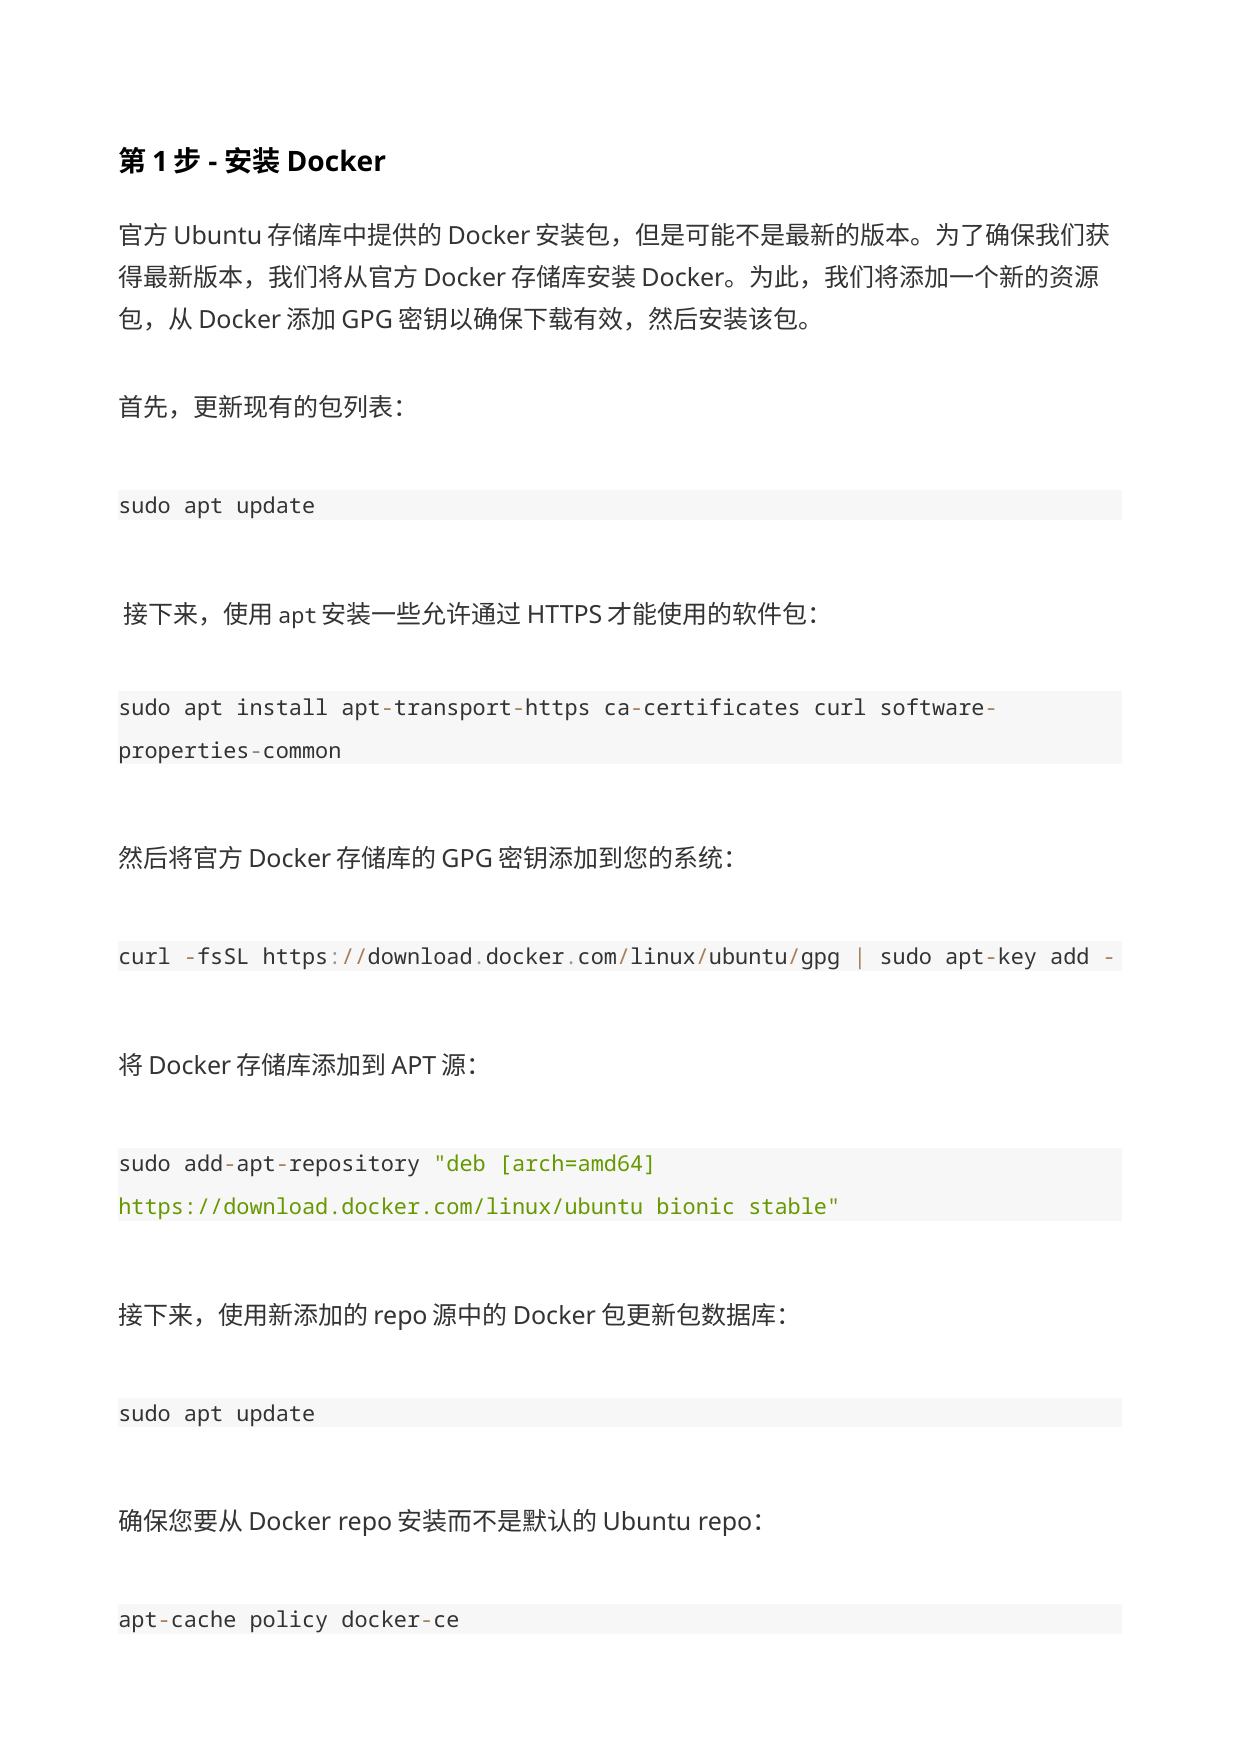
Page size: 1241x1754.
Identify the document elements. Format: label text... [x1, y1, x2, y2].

text 确保您要从Docker repo安装而不是默认的Ubuntu repo： [118, 1502, 1122, 1538]
text apt-cache policy docker-ce [118, 1604, 1122, 1634]
text 首先，更新现有的包列表： [118, 388, 1122, 424]
text 将Docker存储库添加到APT源： [118, 1045, 1122, 1082]
text sudo apt update [118, 490, 1122, 520]
text 接下来，使用apt安装一些允许通过HTTPS才能使用的软件包： [123, 594, 1117, 631]
text sudo apt update [118, 1398, 1122, 1427]
text curl -fsSL https://download.docker.com/linux/ubuntu/gpg | sudo apt-key add - [118, 941, 1122, 971]
subtitle 第1步 - 安装Docker [118, 139, 1122, 180]
text 接下来，使用新添加的repo源中的Docker包更新包数据库： [118, 1295, 1122, 1331]
text sudo apt install apt-transport-https ca-certificates curl software-properties-common [118, 691, 1122, 764]
text 然后将官方Docker存储库的GPG密钥添加到您的系统： [118, 839, 1122, 875]
text sudo add-apt-repository "deb [arch=amd64] https://download.docker.com/linux/ubuntu bionic stable" [118, 1148, 1122, 1221]
text 官方Ubuntu存储库中提供的Docker安装包，但是可能不是最新的版本。为了确保我们获得最新版本，我们将从官方Docker存储库安装Docker。为此，我们将添加一个新的资源包，从Docker添加GPG密钥以确保下载有效，然后安装该包。 [118, 216, 1122, 335]
